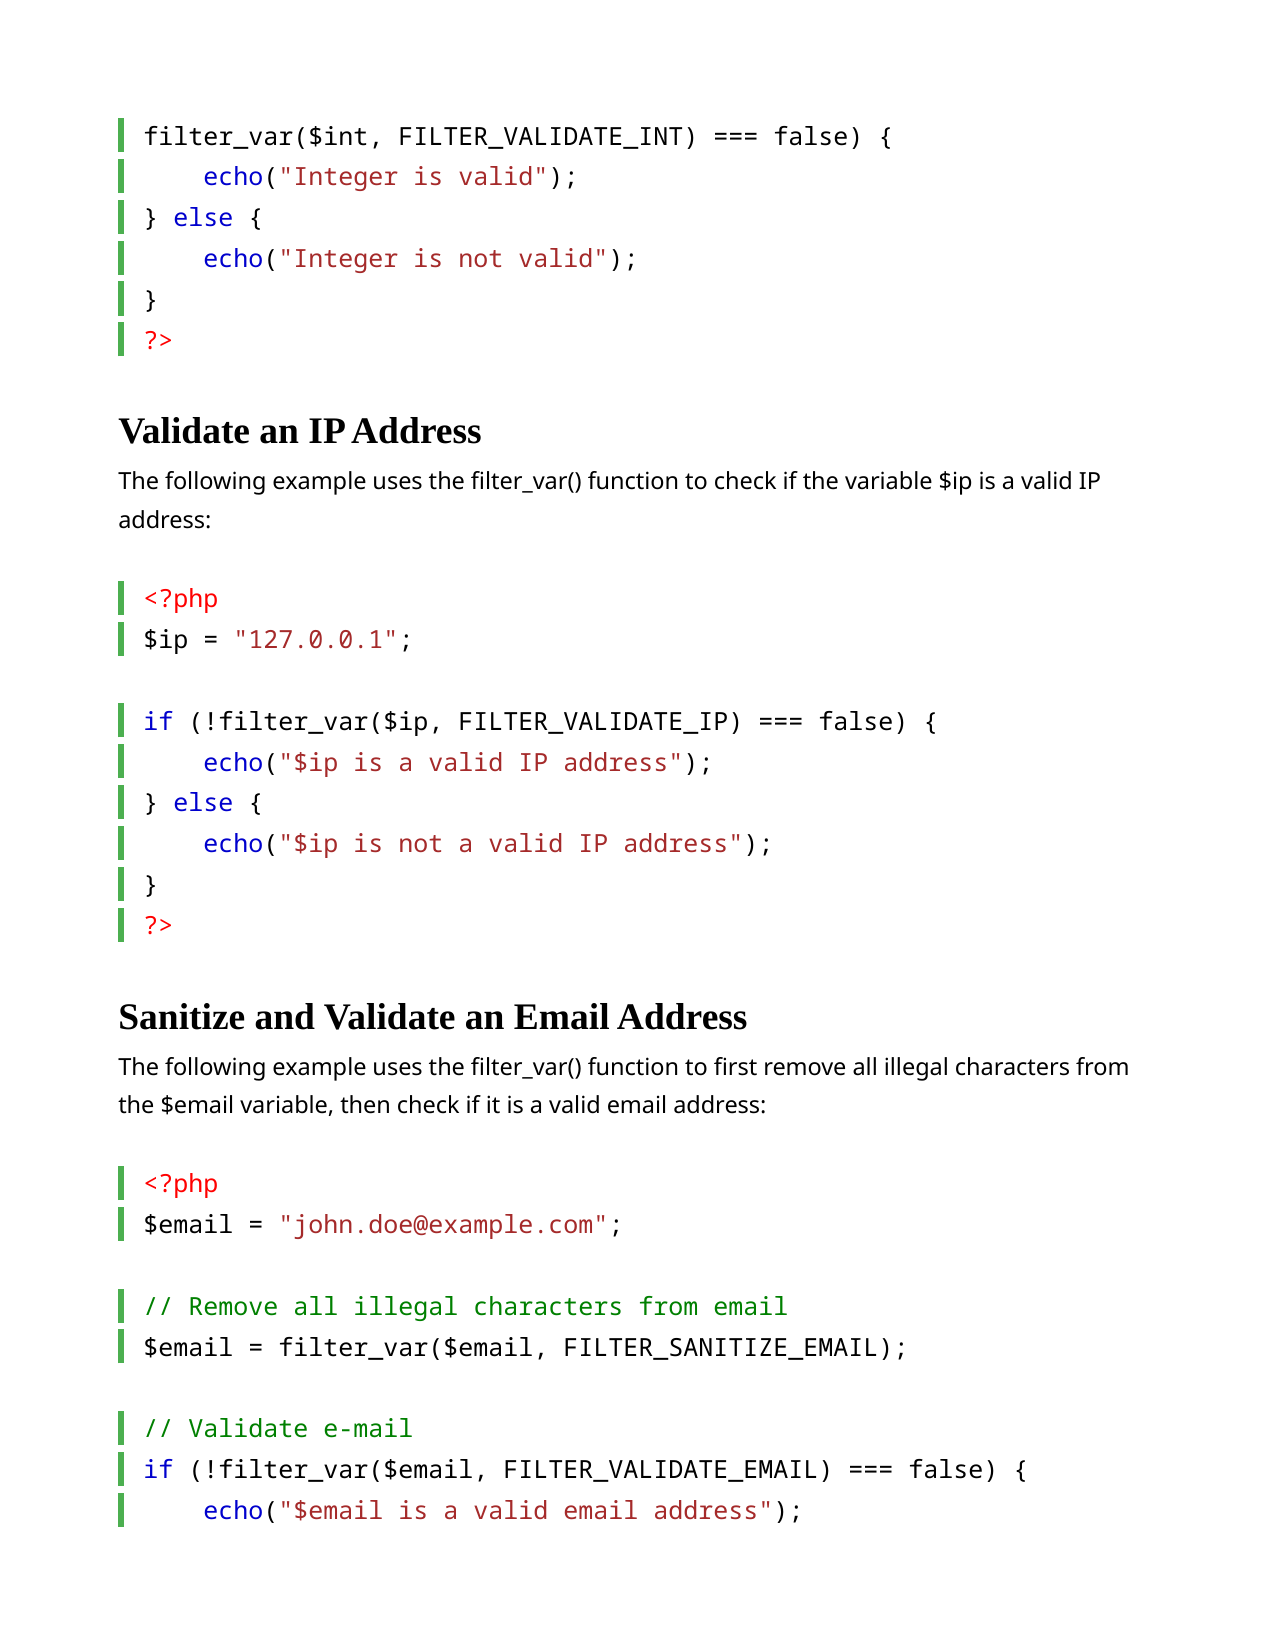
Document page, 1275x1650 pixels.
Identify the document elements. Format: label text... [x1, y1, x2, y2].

text filter_var($int, FILTER_VALIDATE_INT) === false) { echo("Integer is valid"); } else { echo("Integer is not valid"); } ?> [118, 118, 1157, 356]
text <?php $ip = "127.0.0.1"; if (!filter_var($ip, FILTER_VALIDATE_IP) === false) { echo("$ip is a valid IP address"); } else { echo("$ip is not a valid IP address"); } ?> [118, 581, 1157, 942]
subtitle Sanitize and Validate an Email Address [118, 994, 1157, 1037]
subtitle Validate an IP Address [118, 409, 1157, 452]
text <?php $email = "john.doe@example.com"; // Remove all illegal characters from email $email = filter_var($email, FILTER_SANITIZE_EMAIL); // Validate e-mail if (!filter_var($email, FILTER_VALIDATE_EMAIL) === false) { echo("$email is a valid email address"); [118, 1166, 1157, 1527]
text The following example uses the filter_var() function to check if the variable $ip is a valid IP address: [118, 464, 1157, 535]
text The following example uses the filter_var() function to first remove all illegal characters from the $email variable, then check if it is a valid email address: [118, 1050, 1157, 1120]
